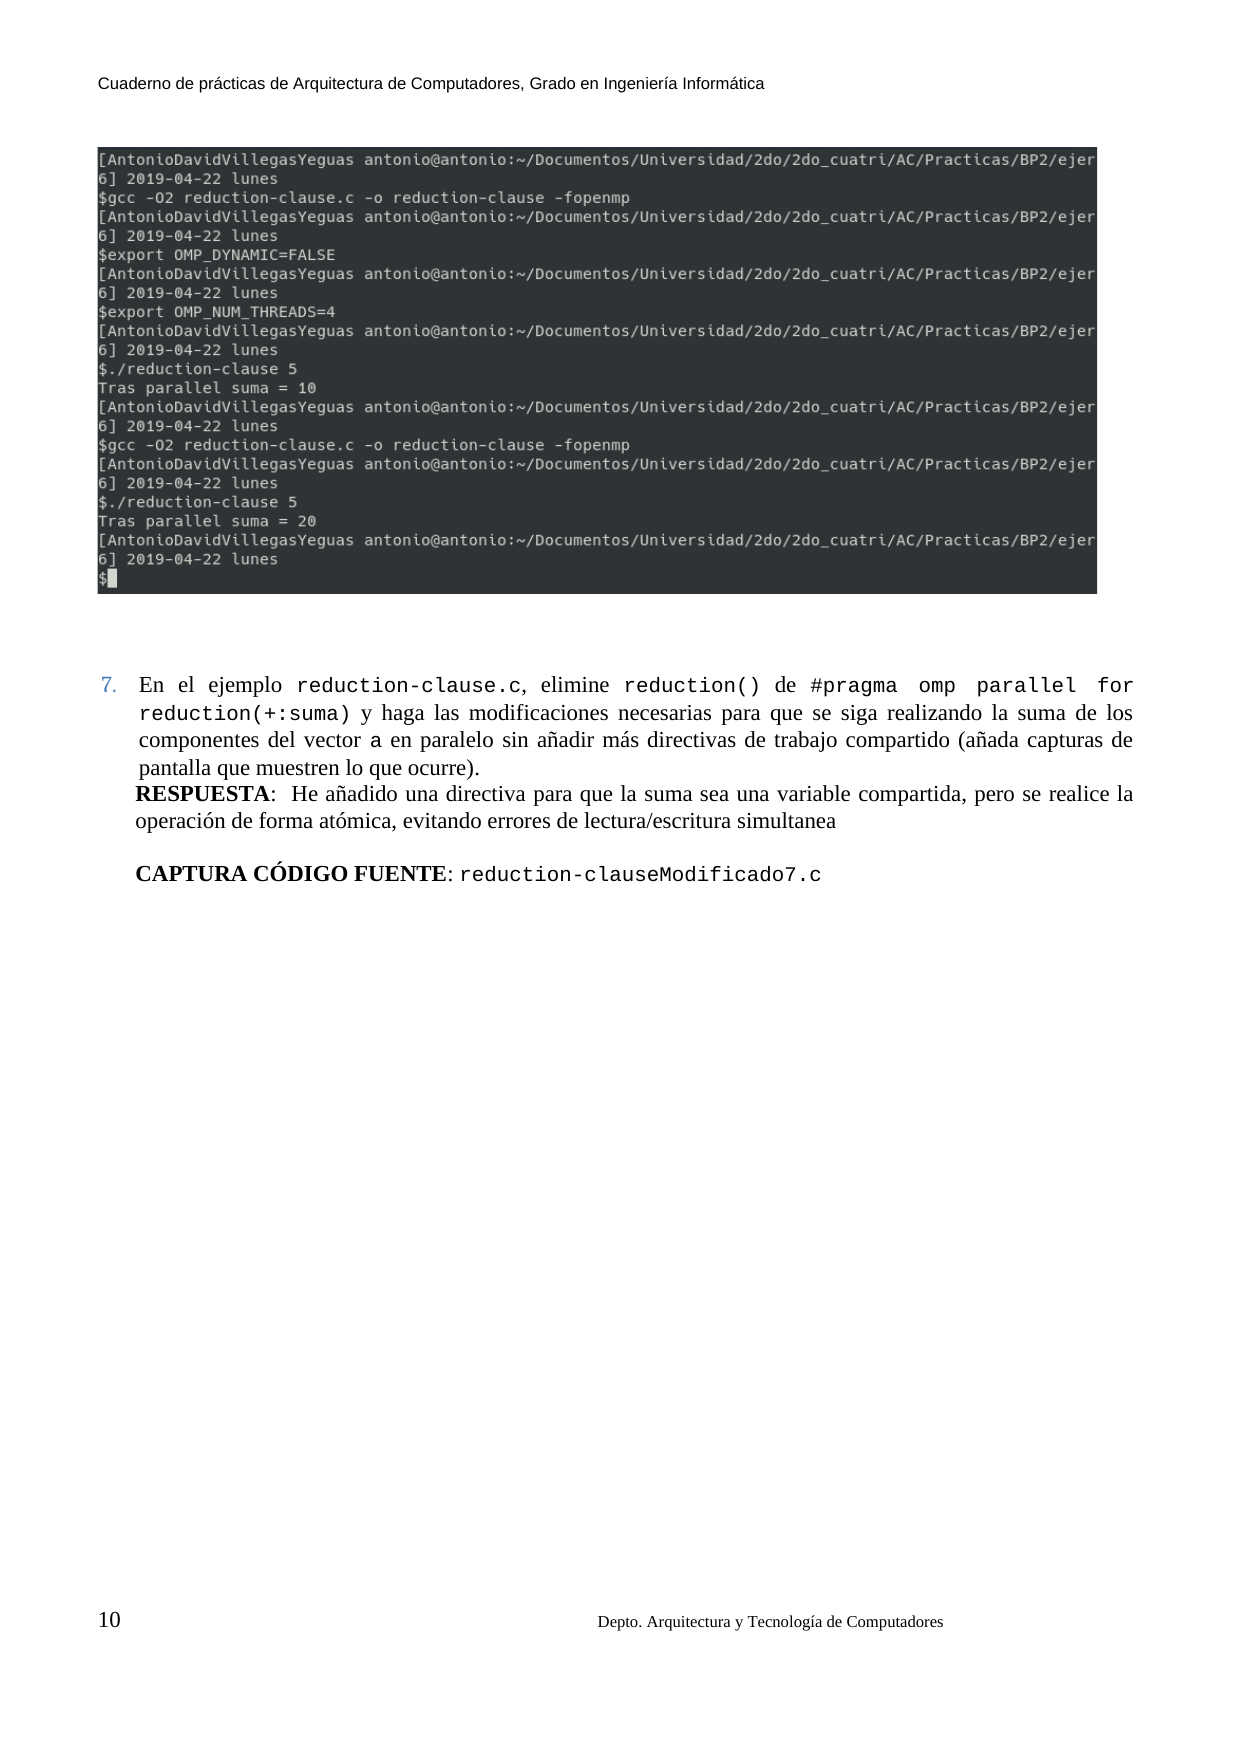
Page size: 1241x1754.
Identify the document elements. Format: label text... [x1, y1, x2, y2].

picture [97, 147, 1098, 594]
text RESPUESTA: He añadido una directiva para que la suma sea una variable compartida, pero se realice la operación de forma atómica, evitando errores de lectura/escritura simultanea [135, 781, 1135, 833]
text CAPTURA CÓDIGO FUENTE: reduction-clauseModificado7.c [135, 859, 1135, 887]
list En el ejemplo reduction-clause.c, elimine reduction() de #pragma omp parallel for reduction(+:suma) y haga las modificaciones necesarias para que se siga realizando la suma de los componentes del vector a en paralelo sin añadir más directivas de trabajo compartido (añada capturas de pantalla que muestren lo que ocurre). [101, 671, 1135, 781]
